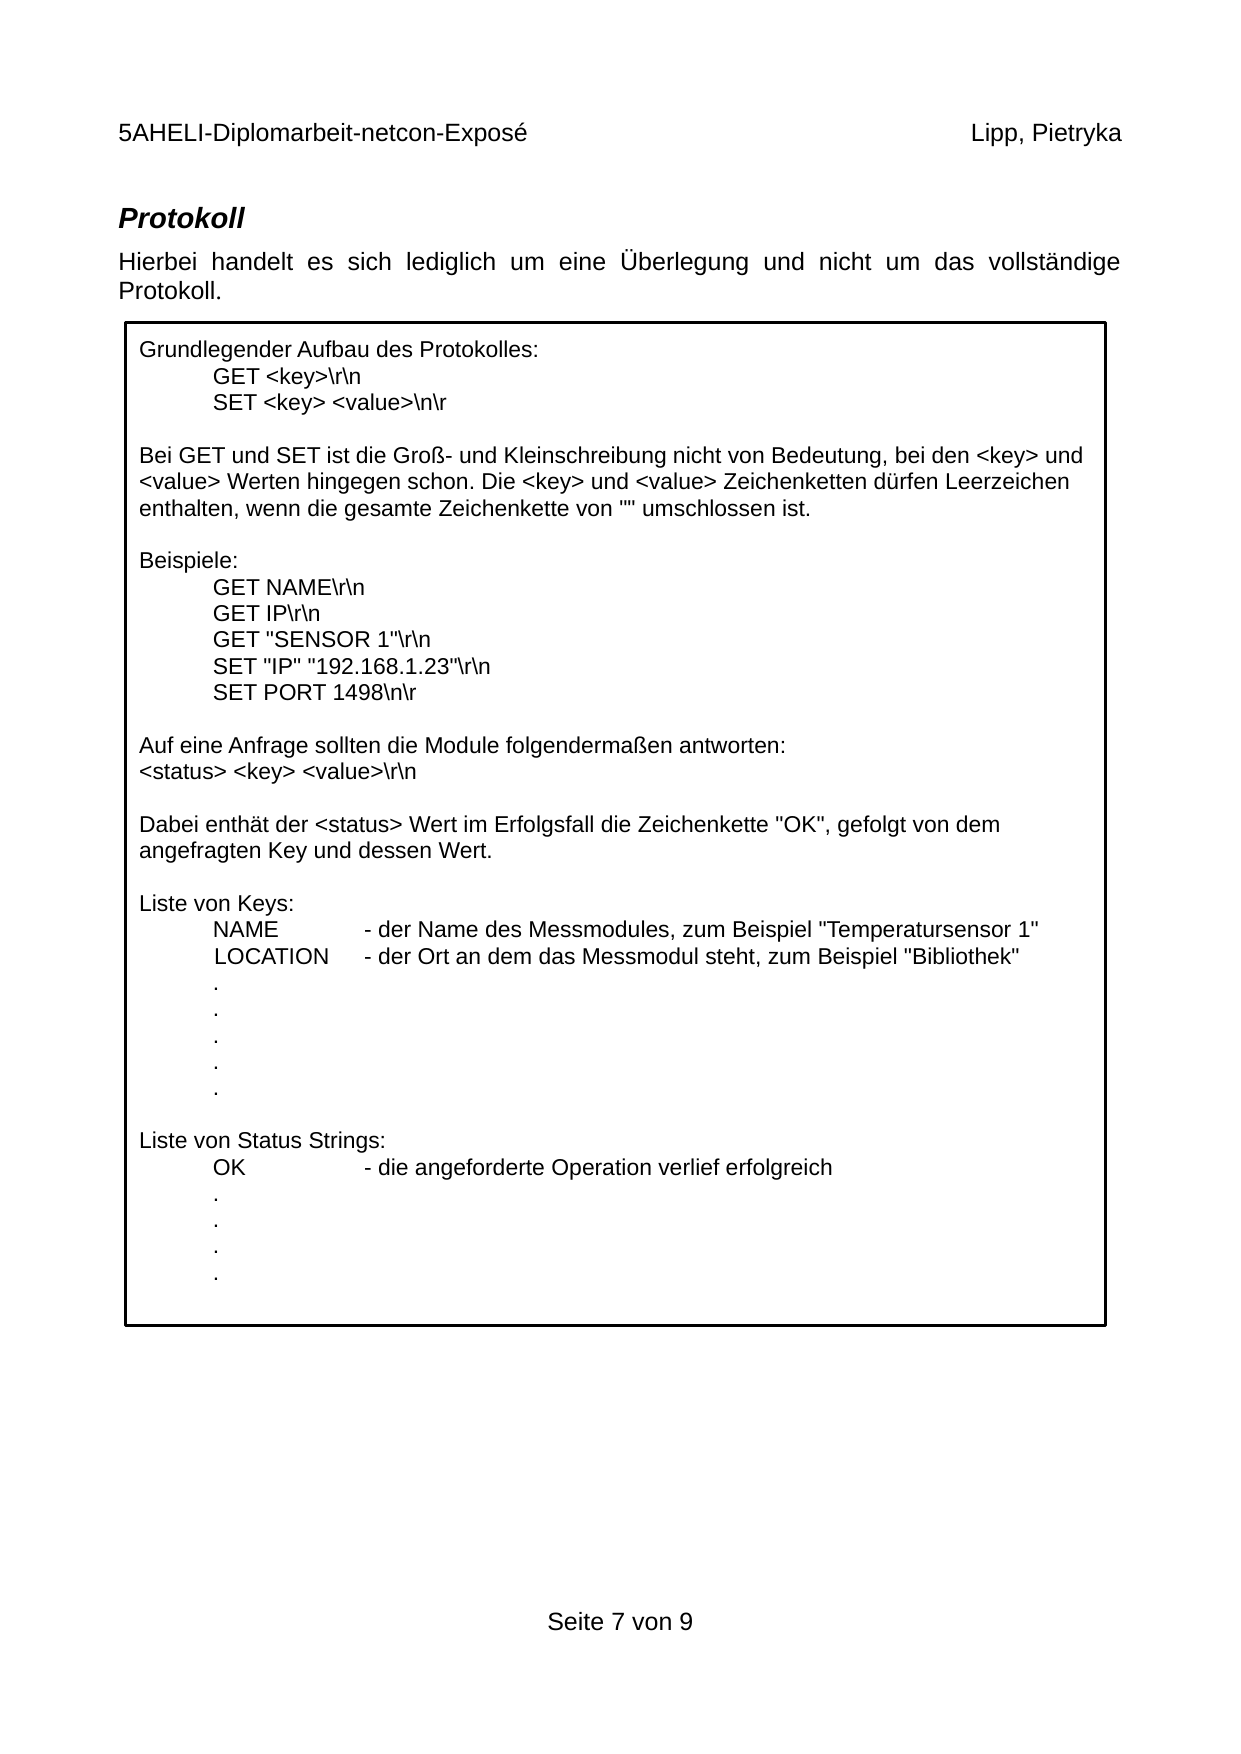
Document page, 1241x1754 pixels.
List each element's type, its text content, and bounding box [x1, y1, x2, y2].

subtitle Protokoll [118, 201, 1122, 235]
text Hierbei handelt es sich lediglich um eine Überlegung und nicht um das vollständige Protokoll. [118, 247, 1122, 305]
